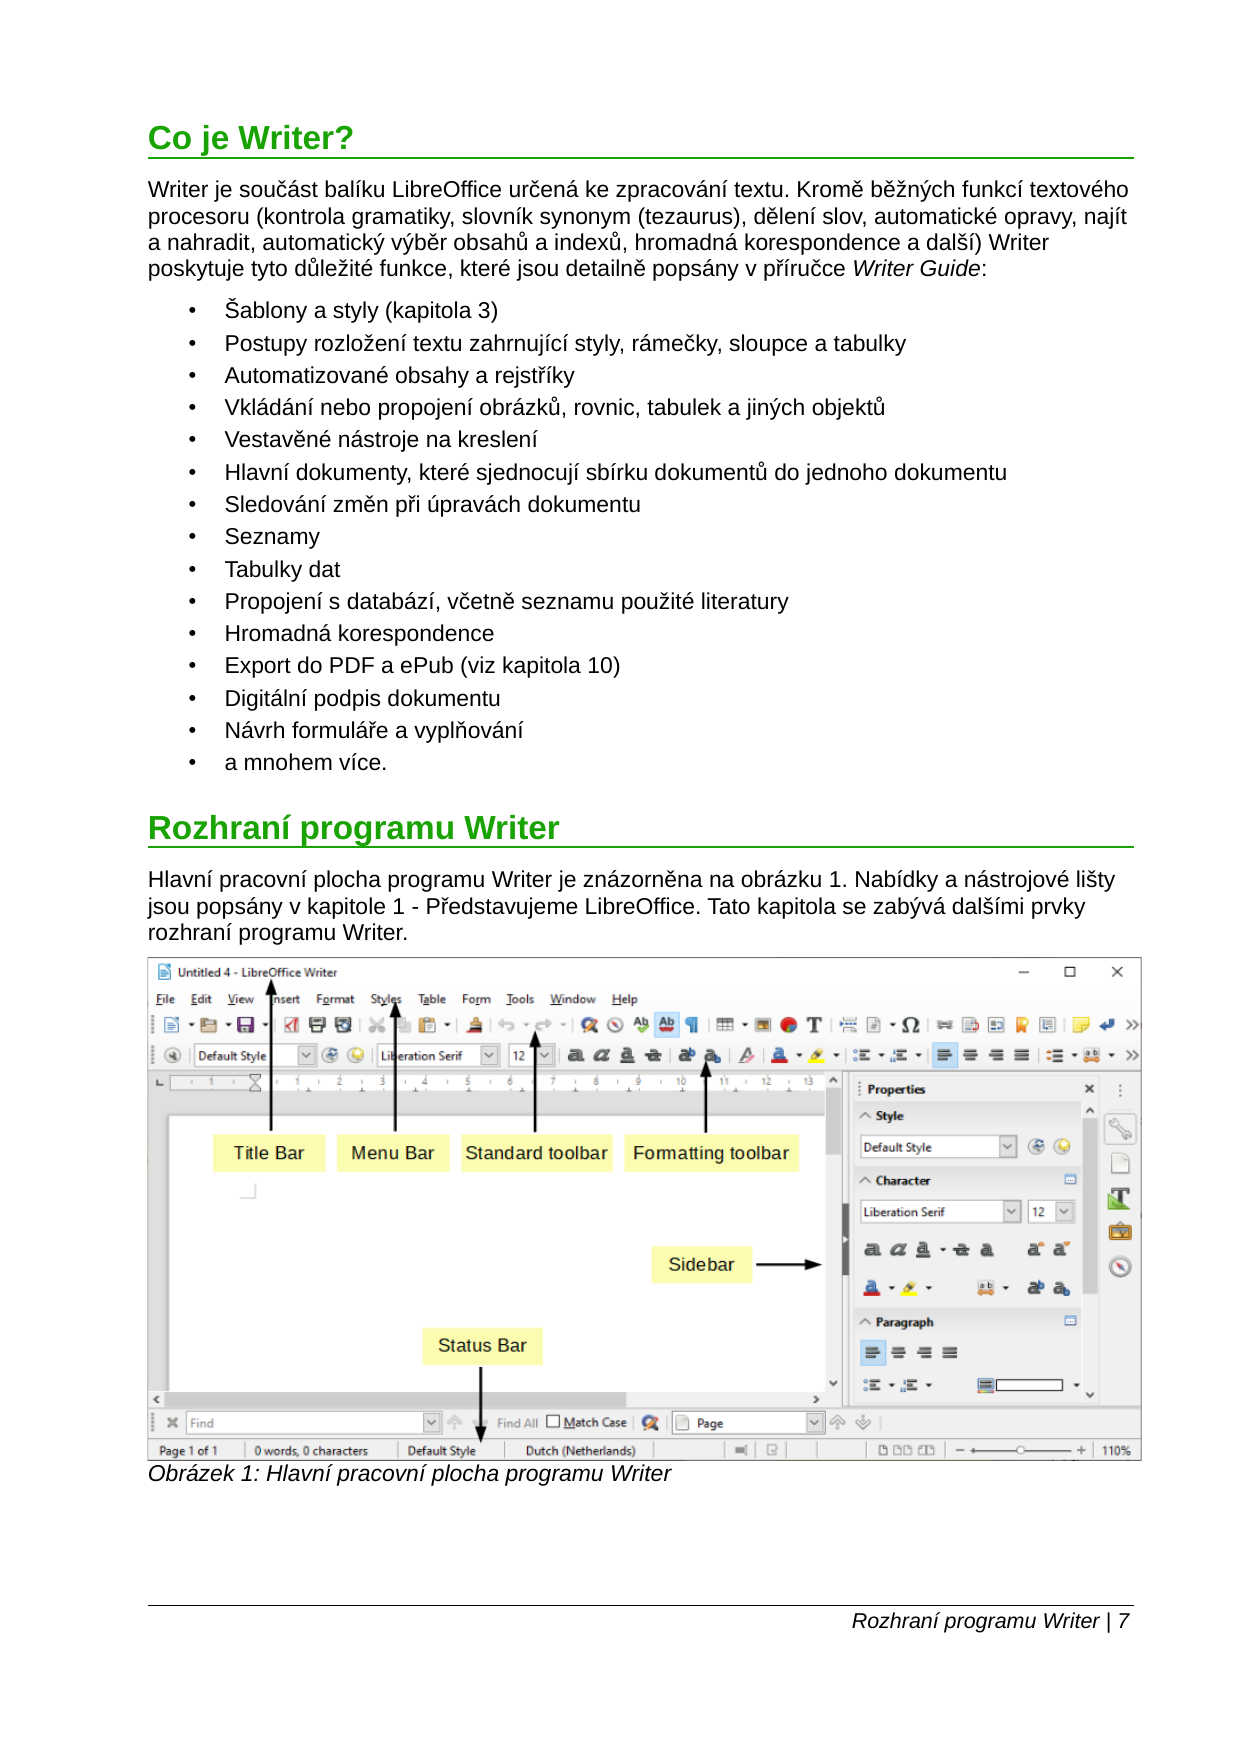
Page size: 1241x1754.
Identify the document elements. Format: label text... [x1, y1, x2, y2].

picture [147, 957, 1142, 1461]
text Writer je součást balíku LibreOffice určená ke zpracování textu. Kromě běžných funkcí textového procesoru (kontrola gramatiky, slovník synonym (tezaurus), dělení slov, automatické opravy, najít a nahradit, automatický výběr obsahů a indexů, hromadná korespondence a další) Writer poskytuje tyto důležité funkce, které jsou detailně popsány v příručce Writer Guide: [148, 176, 1134, 282]
list Návrh formuláře a vyplňování [185, 714, 1134, 743]
list Export do PDF a ePub (viz kapitola 10) [185, 649, 1134, 679]
list Hlavní dokumenty, které sjednocují sbírku dokumentů do jednoho dokumentu [185, 456, 1134, 485]
list Automatizované obsahy a rejstříky [185, 359, 1134, 388]
list Seznamy [185, 520, 1134, 549]
list a mnohem více. [185, 746, 1134, 778]
text Obrázek 1: Hlavní pracovní plocha programu Writer [148, 1461, 1142, 1487]
subtitle Rozhraní programu Writer [148, 808, 1134, 846]
list Vestavěné nástroje na kreslení [185, 423, 1134, 453]
list Propojení s databází, včetně seznamu použité literatury [185, 585, 1134, 614]
list Hromadná korespondence [185, 617, 1134, 646]
list Sledování změn při úpravách dokumentu [185, 488, 1134, 517]
subtitle Co je Writer? [148, 118, 1134, 157]
list Vkládání nebo propojení obrázků, rovnic, tabulek a jiných objektů [185, 391, 1134, 420]
list Postupy rozložení textu zahrnující styly, rámečky, sloupce a tabulky [185, 327, 1134, 356]
text Hlavní pracovní plocha programu Writer je znázorněna na obrázku 1. Nabídky a nástrojové lišty jsou popsány v kapitole 1 - Představujeme LibreOffice. Tato kapitola se zabývá dalšími prvky rozhraní programu Writer. [148, 866, 1134, 945]
list Tabulky dat [185, 553, 1134, 582]
list Šablony a styly (kapitola 3) [185, 294, 1134, 323]
list Digitální podpis dokumentu [185, 682, 1134, 711]
